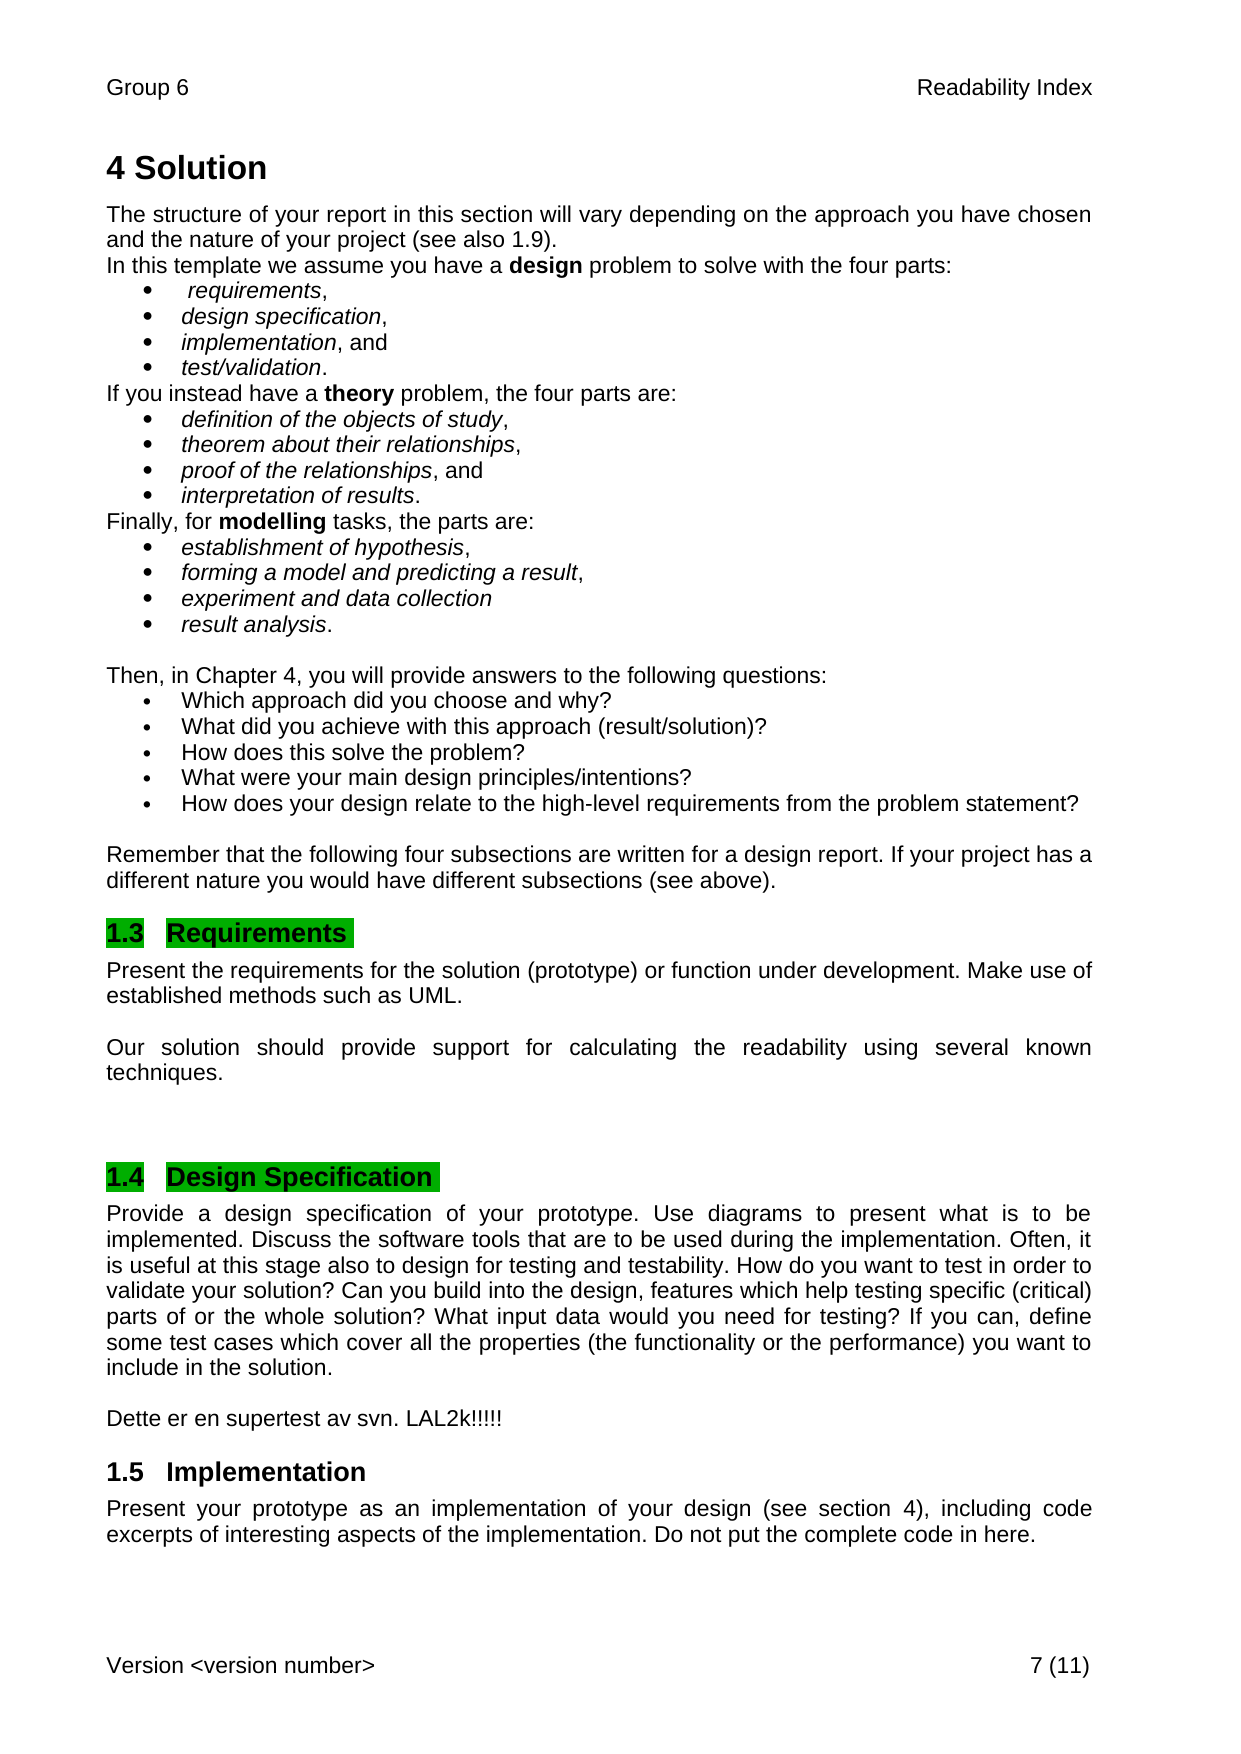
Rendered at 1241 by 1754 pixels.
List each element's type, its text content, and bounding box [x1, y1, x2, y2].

list test/validation. [144, 355, 1092, 381]
subtitle Solution [106, 149, 1092, 186]
list result analysis. [144, 611, 1092, 637]
subtitle Design Specification [106, 1162, 1092, 1192]
list forming a model and predicting a result, [144, 560, 1092, 586]
list definition of the objects of study, [144, 406, 1092, 432]
text If you instead have a theory problem, the four parts are: [106, 381, 1092, 406]
list proof of the relationships, and [144, 457, 1092, 483]
text Present the requirements for the solution (prototype) or function under development. Make use of established methods such as UML. [106, 957, 1092, 1009]
text Finally, for modelling tasks, the parts are: [106, 509, 1092, 534]
list What were your main design principles/intentions? [144, 765, 1092, 791]
text Remember that the following four subsections are written for a design report. If your project has a different nature you would have different subsections (see above). [106, 842, 1092, 893]
text Dette er en supertest av svn. LAL2k!!!!! [106, 1406, 1092, 1432]
subtitle Implementation [106, 1457, 1092, 1487]
list What did you achieve with this approach (result/solution)? [144, 714, 1092, 739]
text Provide a design specification of your prototype. Use diagrams to present what is to be implemented. Discuss the software tools that are to be used during the implementation. Often, it is useful at this stage also to design for testing and testability. How do you want to test in order to validate your solution? Can you build into the design, features which help testing specific (critical) parts of or the whole solution? What input data would you need for testing? If you can, define some test cases which cover all the properties (the functionality or the performance) you want to include in the solution. [106, 1201, 1092, 1380]
text The structure of your report in this section will vary depending on the approach you have chosen and the nature of your project (see also 1.9). [106, 201, 1092, 252]
text Our solution should provide support for calculating the readability using several known techniques. [106, 1034, 1092, 1086]
list How does your design relate to the high-level requirements from the problem statement? [144, 791, 1092, 816]
list experiment and data collection [144, 586, 1092, 611]
list How does this solve the problem? [144, 739, 1092, 765]
list Which approach did you choose and why? [144, 688, 1092, 714]
text Then, in Chapter 4, you will provide answers to the following questions: [106, 662, 1092, 688]
list design specification, [144, 304, 1092, 329]
list establishment of hypothesis, [144, 534, 1092, 560]
list requirements, [144, 278, 1092, 304]
list interpretation of results. [144, 483, 1092, 509]
subtitle Requirements [106, 918, 1092, 948]
list implementation, and [144, 329, 1092, 355]
text In this template we assume you have a design problem to solve with the four parts: [106, 252, 1092, 278]
text Present your prototype as an implementation of your design (see section 4), including code excerpts of interesting aspects of the implementation. Do not put the complete code in here. [106, 1496, 1092, 1547]
list theorem about their relationships, [144, 432, 1092, 457]
